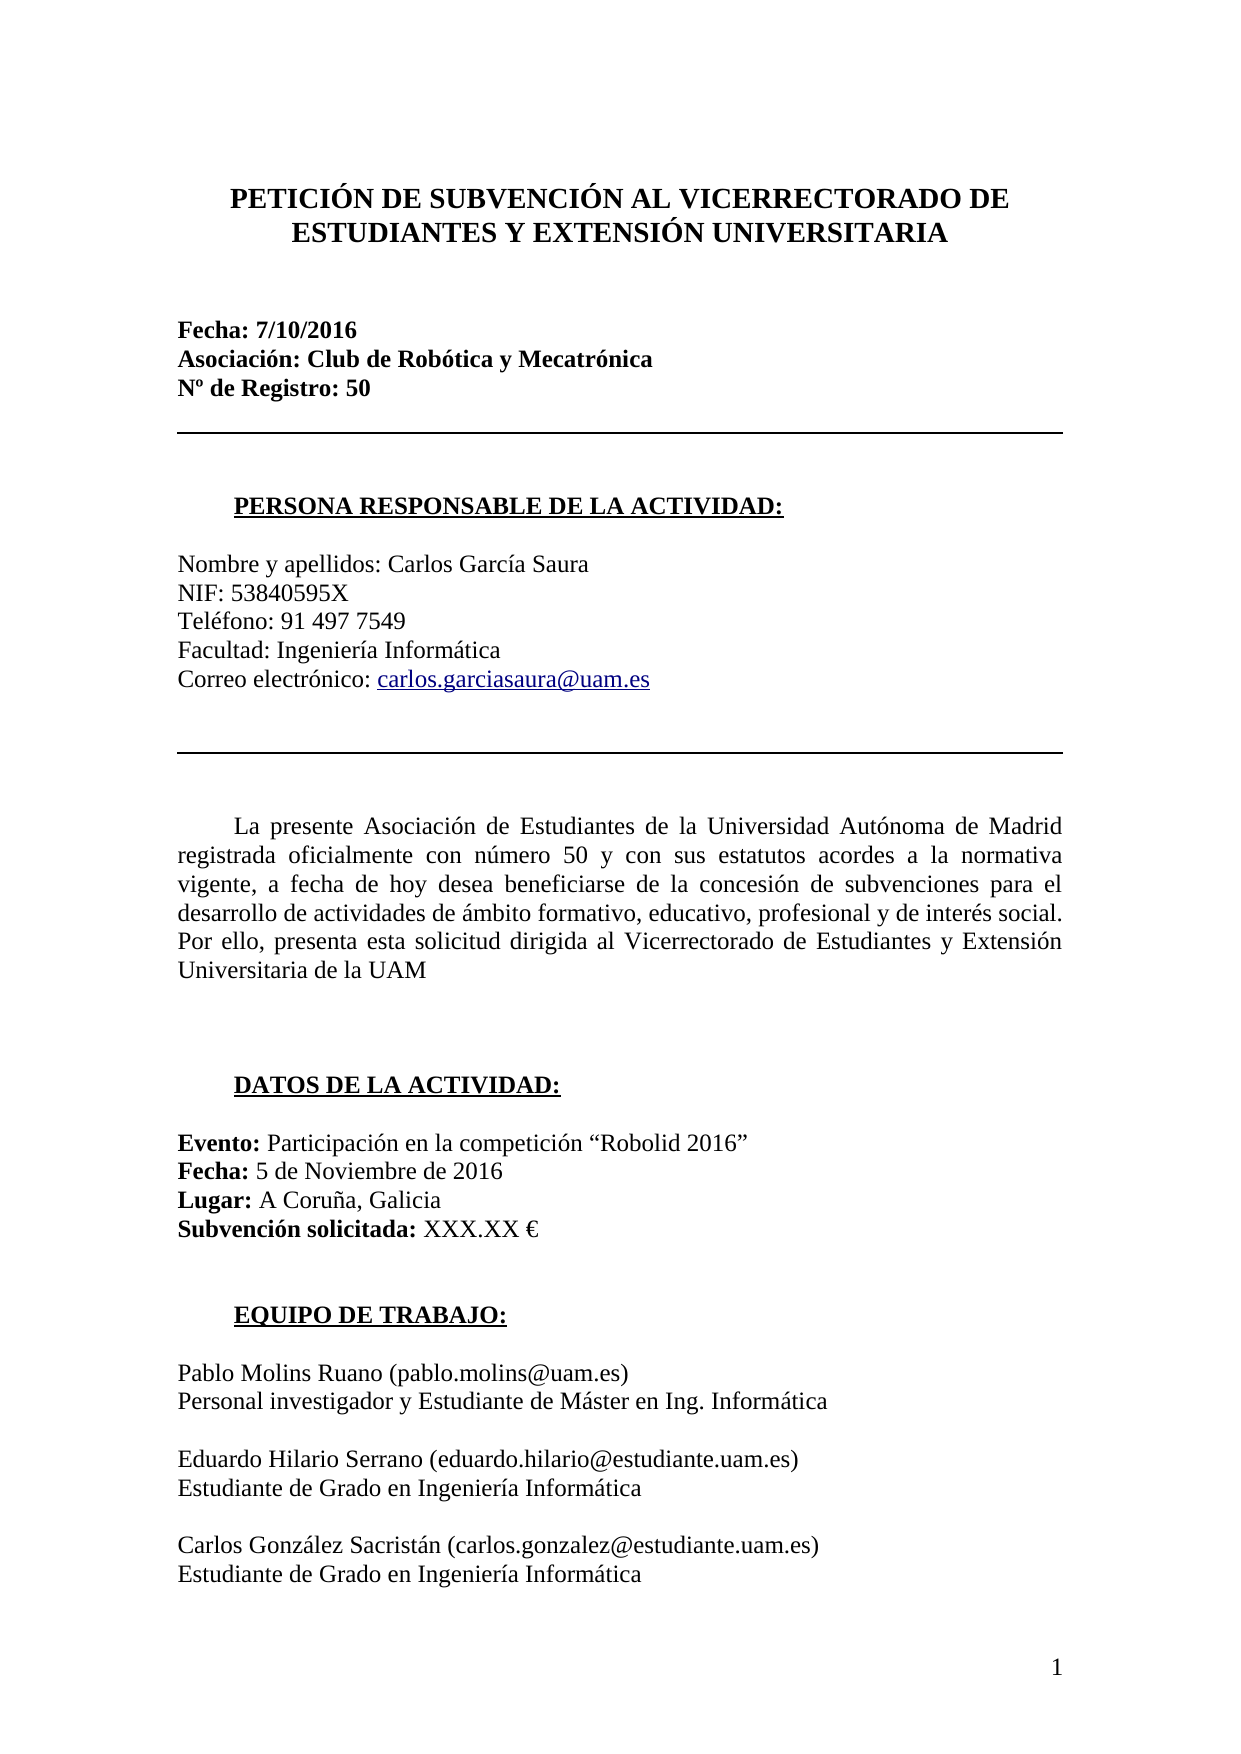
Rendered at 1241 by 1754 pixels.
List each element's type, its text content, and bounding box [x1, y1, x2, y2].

text La presente Asociación de Estudiantes de la Universidad Autónoma de Madrid registrada oficialmente con número 50 y con sus estatutos acordes a la normativa vigente, a fecha de hoy desea beneficiarse de la concesión de subvenciones para el desarrollo de actividades de ámbito formativo, educativo, profesional y de interés social. Por ello, presenta esta solicitud dirigida al Vicerrectorado de Estudiantes y Extensión Universitaria de la UAM [177, 811, 1063, 984]
text Asociación: Club de Robótica y Mecatrónica [177, 344, 1063, 373]
text PERSONA RESPONSABLE DE LA ACTIVIDAD: [177, 491, 1063, 520]
text Facultad: Ingeniería Informática [177, 635, 1063, 664]
text PETICIÓN DE SUBVENCIÓN AL VICERRECTORADO DE ESTUDIANTES Y EXTENSIÓN UNIVERSITARIA [177, 181, 1063, 248]
text Estudiante de Grado en Ingeniería Informática [177, 1473, 1063, 1501]
text Correo electrónico: carlos.garciasaura@uam.es [177, 664, 1063, 693]
text Teléfono: 91 497 7549 [177, 606, 1063, 635]
text Subvención solicitada: XXX.XX € [177, 1214, 1063, 1243]
text Fecha: 7/10/2016 [177, 315, 1063, 344]
text Fecha: 5 de Noviembre de 2016 [177, 1156, 1063, 1185]
text Estudiante de Grado en Ingeniería Informática [177, 1559, 1063, 1588]
text Eduardo Hilario Serrano (eduardo.hilario@estudiante.uam.es) [177, 1444, 1063, 1473]
text Carlos González Sacristán (carlos.gonzalez@estudiante.uam.es) [177, 1530, 1063, 1559]
text NIF: 53840595X [177, 578, 1063, 606]
text Personal investigador y Estudiante de Máster en Ing. Informática [177, 1386, 1063, 1415]
text Lugar: A Coruña, Galicia [177, 1185, 1063, 1214]
text Nº de Registro: 50 [177, 373, 1063, 402]
text EQUIPO DE TRABAJO: [177, 1300, 1063, 1329]
text Nombre y apellidos: Carlos García Saura [177, 549, 1063, 578]
text DATOS DE LA ACTIVIDAD: [177, 1070, 1063, 1099]
text Pablo Molins Ruano (pablo.molins@uam.es) [177, 1358, 1063, 1386]
text Evento: Participación en la competición “Robolid 2016” [177, 1128, 1063, 1156]
